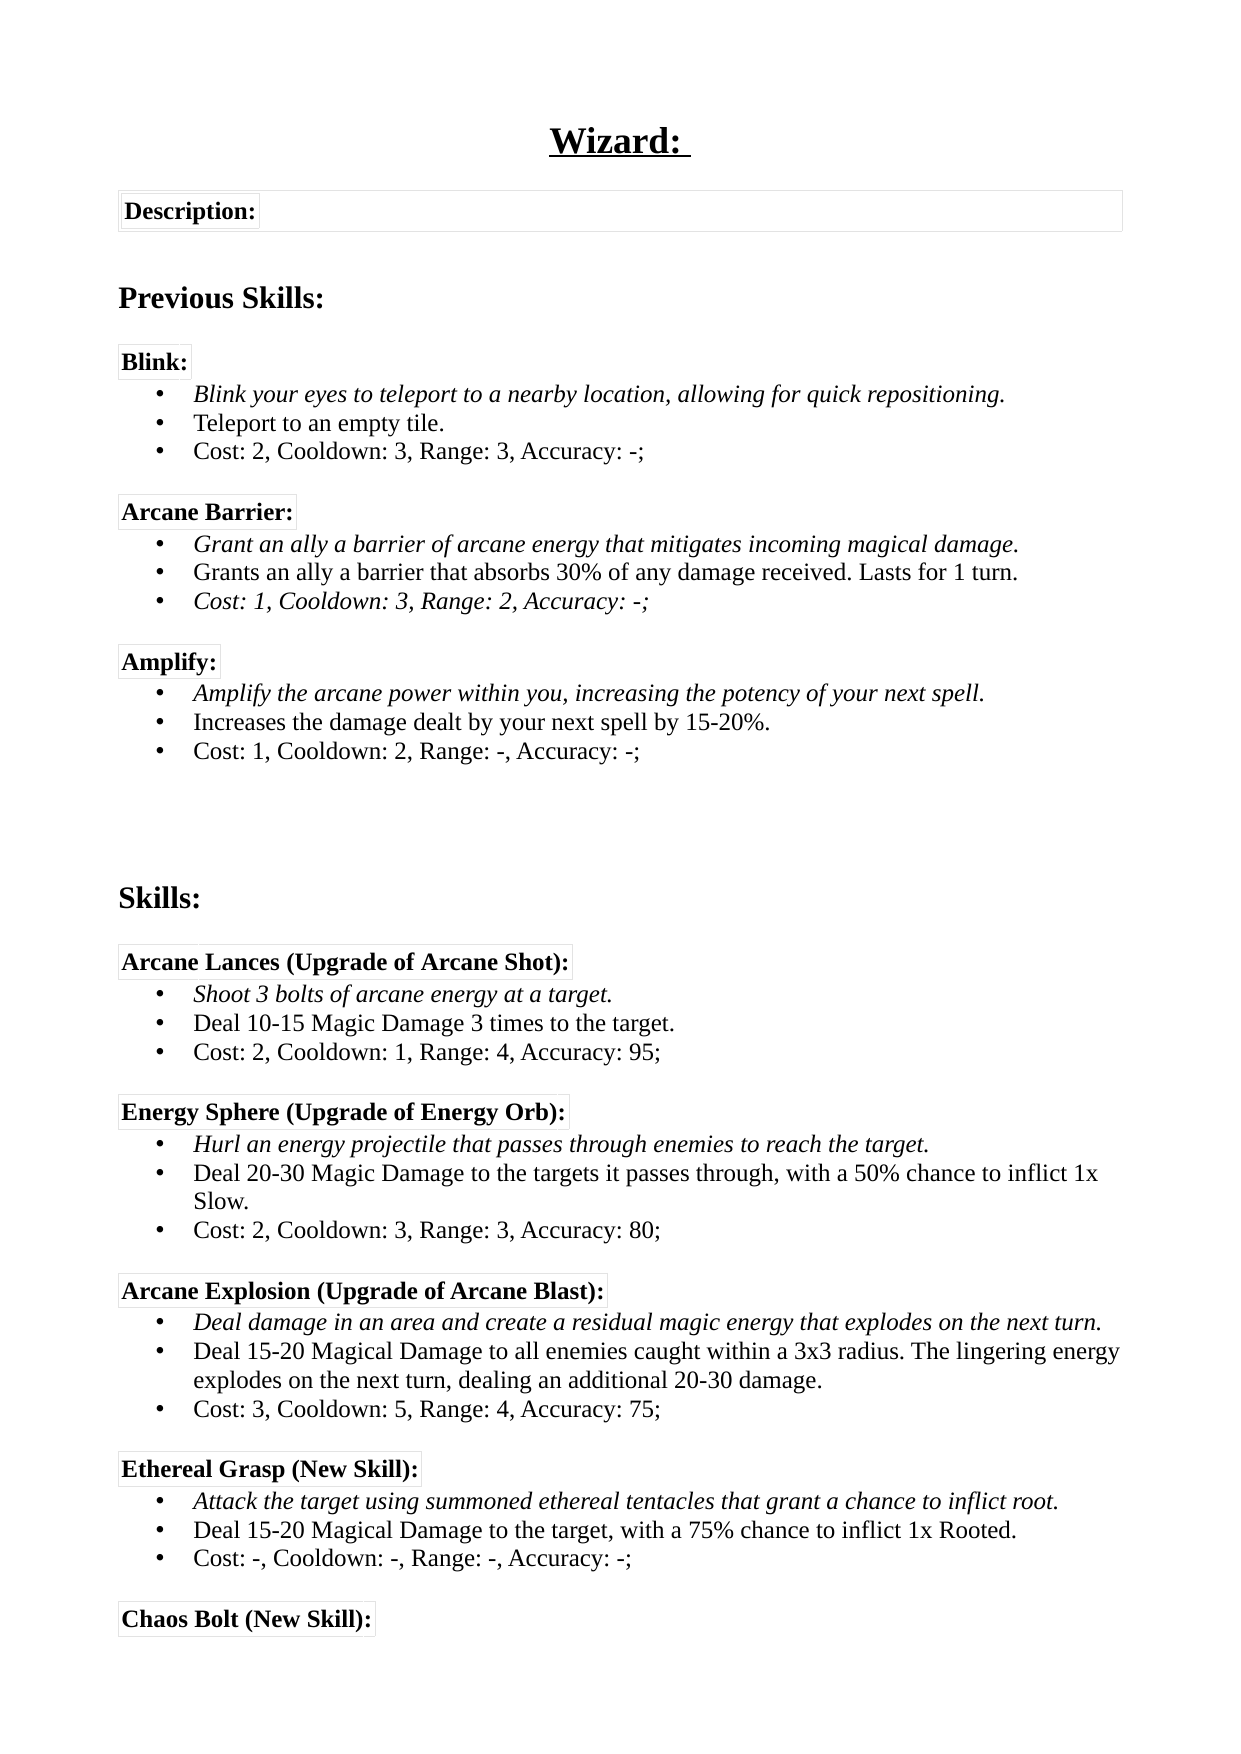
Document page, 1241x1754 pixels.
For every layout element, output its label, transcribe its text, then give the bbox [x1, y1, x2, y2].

text Arcane Lances (Upgrade of Arcane Shot): [119, 945, 572, 979]
list Cost: 3, Cooldown: 5, Range: 4, Accuracy: 75; [156, 1394, 1122, 1422]
list Hurl an energy projectile that passes through enemies to reach the target. [156, 1129, 1122, 1158]
list Shoot 3 bolts of arcane energy at a target. [156, 979, 1122, 1008]
text [297, 494, 1122, 529]
list Cost: 2, Cooldown: 3, Range: 3, Accuracy: -; [156, 436, 1122, 465]
text Blink: [119, 345, 191, 379]
list Blink your eyes to teleport to a nearby location, allowing for quick repositioning. [156, 379, 1122, 408]
text [376, 1601, 1122, 1636]
text [570, 1094, 1122, 1129]
list Deal 20-30 Magic Damage to the targets it passes through, with a 50% chance to inflict 1x Slow. [156, 1158, 1122, 1215]
list Teleport to an empty tile. [156, 408, 1122, 436]
text Arcane Explosion (Upgrade of Arcane Blast): [119, 1274, 607, 1307]
list Deal 10-15 Magic Damage 3 times to the target. [156, 1008, 1122, 1037]
text Description: [119, 191, 1122, 231]
text [608, 1273, 1122, 1307]
text Chaos Bolt (New Skill): [119, 1602, 375, 1636]
list Grants an ally a barrier that absorbs 30% of any damage received. Lasts for 1 turn. [156, 557, 1122, 586]
list Grant an ally a barrier of arcane energy that mitigates incoming magical damage. [156, 529, 1122, 557]
list Cost: 2, Cooldown: 1, Range: 4, Accuracy: 95; [156, 1037, 1122, 1065]
list Cost: 2, Cooldown: 3, Range: 3, Accuracy: 80; [156, 1215, 1122, 1244]
list Deal 15-20 Magical Damage to all enemies caught within a 3x3 radius. The lingering energy explodes on the next turn, dealing an additional 20-30 damage. [156, 1336, 1122, 1394]
text [573, 944, 1122, 979]
text [192, 344, 1122, 379]
list Attack the target using summoned ethereal tentacles that grant a chance to inflict root. [156, 1486, 1122, 1515]
text [422, 1451, 1122, 1486]
text Wizard: [118, 118, 1122, 161]
list Deal damage in an area and create a residual magic energy that explodes on the next turn. [156, 1307, 1122, 1336]
text Ethereal Grasp (New Skill): [119, 1452, 421, 1486]
text Previous Skills: [118, 279, 1122, 315]
list Increases the damage dealt by your next spell by 15-20%. [156, 707, 1122, 736]
list Cost: -, Cooldown: -, Range: -, Accuracy: -; [156, 1543, 1122, 1572]
text Arcane Barrier: [119, 495, 296, 529]
list Deal 15-20 Magical Damage to the target, with a 75% chance to inflict 1x Rooted. [156, 1515, 1122, 1543]
text [221, 644, 1122, 678]
list Amplify the arcane power within you, increasing the potency of your next spell. [156, 678, 1122, 707]
text Energy Sphere (Upgrade of Energy Orb): [119, 1095, 569, 1129]
text Skills: [118, 880, 1122, 916]
text Amplify: [119, 645, 220, 678]
list Cost: 1, Cooldown: 2, Range: -, Accuracy: -; [156, 736, 1122, 765]
list Cost: 1, Cooldown: 3, Range: 2, Accuracy: -; [156, 586, 1122, 615]
